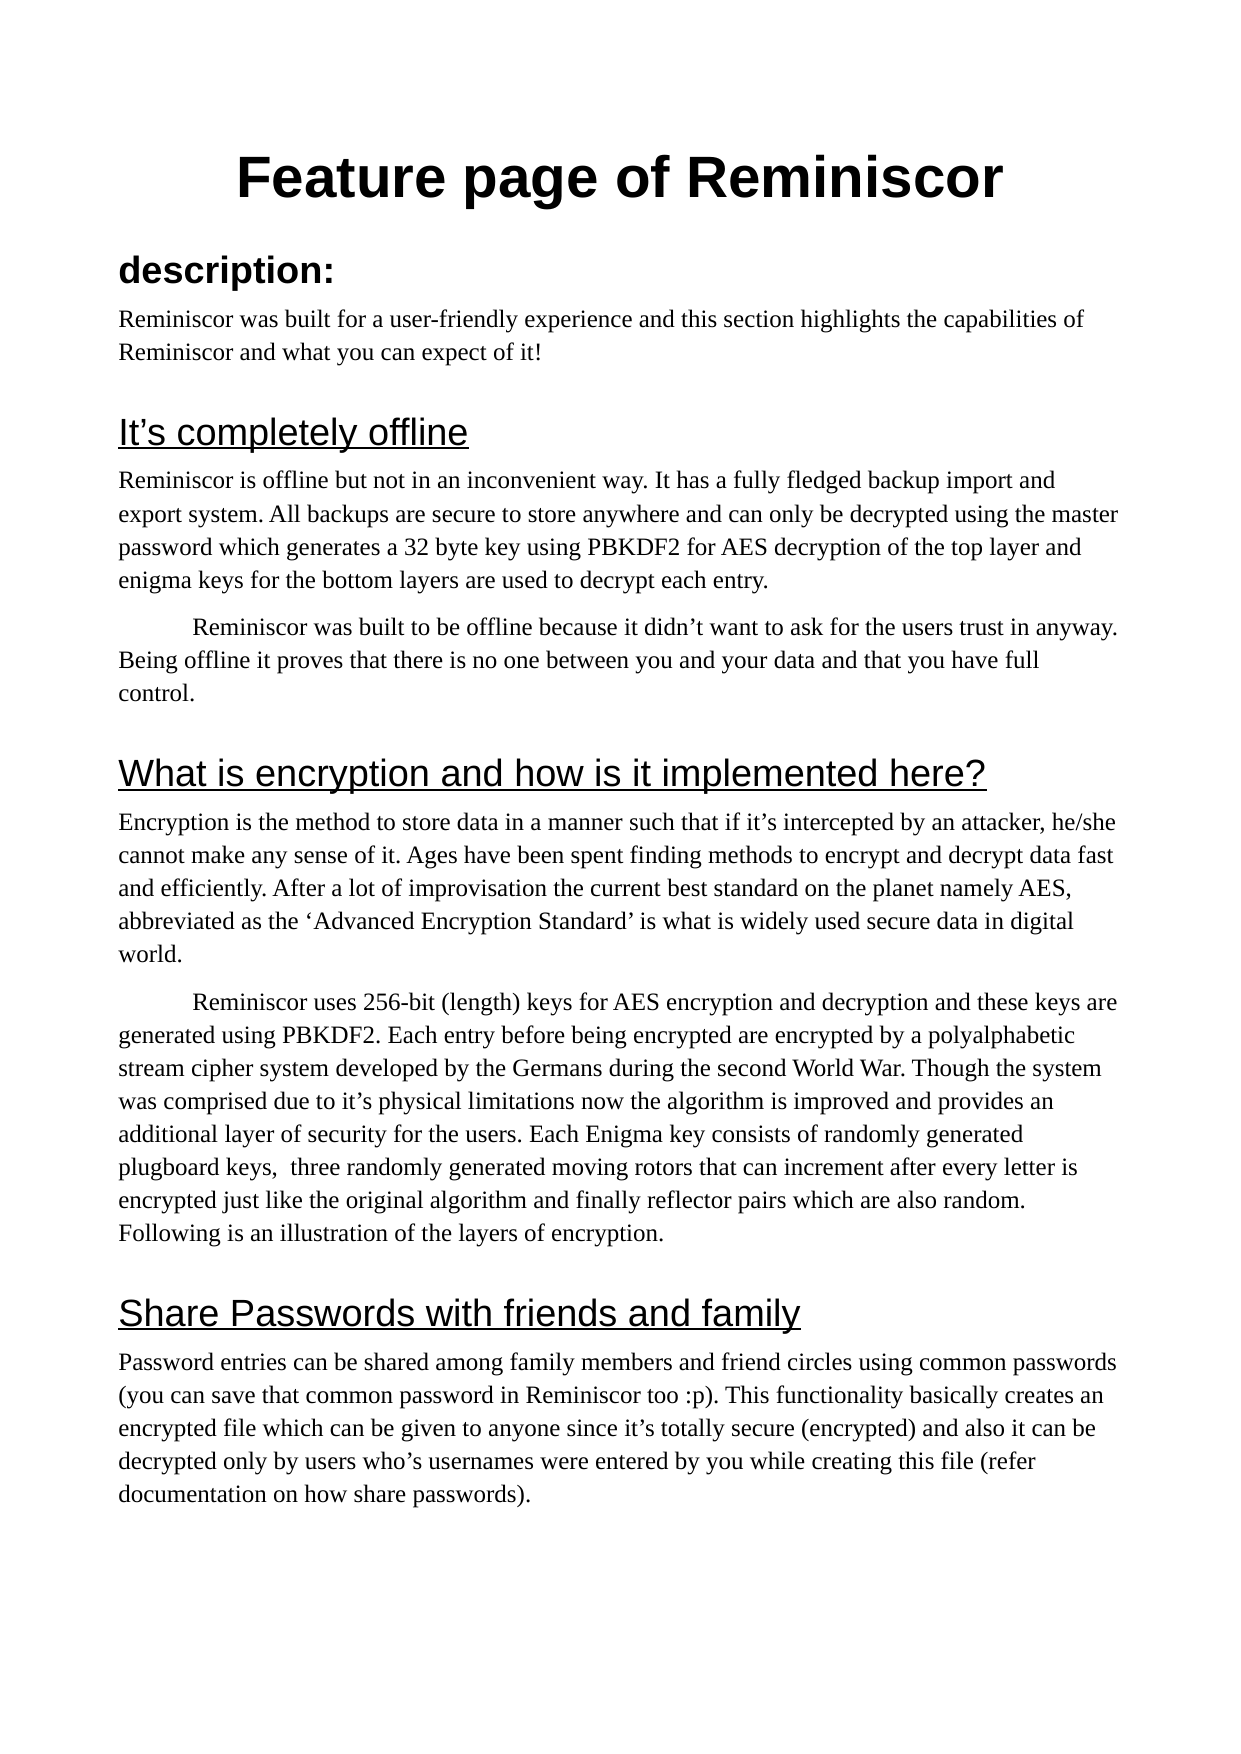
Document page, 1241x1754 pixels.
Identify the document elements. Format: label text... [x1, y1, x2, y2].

text Reminiscor was built for a user-friendly experience and this section highlights the capabilities of Reminiscor and what you can expect of it! [118, 304, 1122, 366]
title Feature page of Reminiscor [118, 143, 1122, 210]
text Reminiscor uses 256-bit (length) keys for AES encryption and decryption and these keys are generated using PBKDF2. Each entry before being encrypted are encrypted by a polyalphabetic stream cipher system developed by the Germans during the second World War. Though the system was comprised due to it’s physical limitations now the algorithm is improved and provides an additional layer of security for the users. Each Enigma key consists of randomly generated plugboard keys, three randomly generated moving rotors that can increment after every letter is encrypted just like the original algorithm and finally reflector pairs which are also random. Following is an illustration of the layers of encryption. [118, 987, 1122, 1247]
subtitle What is encryption and how is it implemented here? [118, 751, 1122, 794]
subtitle It’s completely offline [118, 409, 1122, 453]
text Encryption is the method to store data in a manner such that if it’s intercepted by an attacker, he/she cannot make any sense of it. Ages have been spent finding methods to encrypt and decrypt data fast and efficiently. After a lot of improvisation the current best standard on the planet namely AES, abbreviated as the ‘Advanced Encryption Standard’ is what is widely used secure data in digital world. [118, 807, 1122, 968]
subtitle description: [118, 248, 1122, 291]
text Password entries can be shared among family members and friend circles using common passwords (you can save that common password in Reminiscor too :p). This functionality basically creates an encrypted file which can be given to anyone since it’s totally secure (encrypted) and also it can be decrypted only by users who’s usernames were entered by you while creating this file (refer documentation on how share passwords). [118, 1347, 1122, 1507]
text Reminiscor was built to be offline because it didn’t want to ask for the users trust in anyway. Being offline it proves that there is no one between you and your data and that you have full control. [118, 612, 1122, 707]
subtitle Share Passwords with friends and family [118, 1291, 1122, 1334]
text Reminiscor is offline but not in an inconvenient way. It has a fully fledged backup import and export system. All backups are secure to store anywhere and can only be decrypted using the master password which generates a 32 byte key using PBKDF2 for AES decryption of the top layer and enigma keys for the bottom layers are used to decrypt each entry. [118, 466, 1122, 593]
